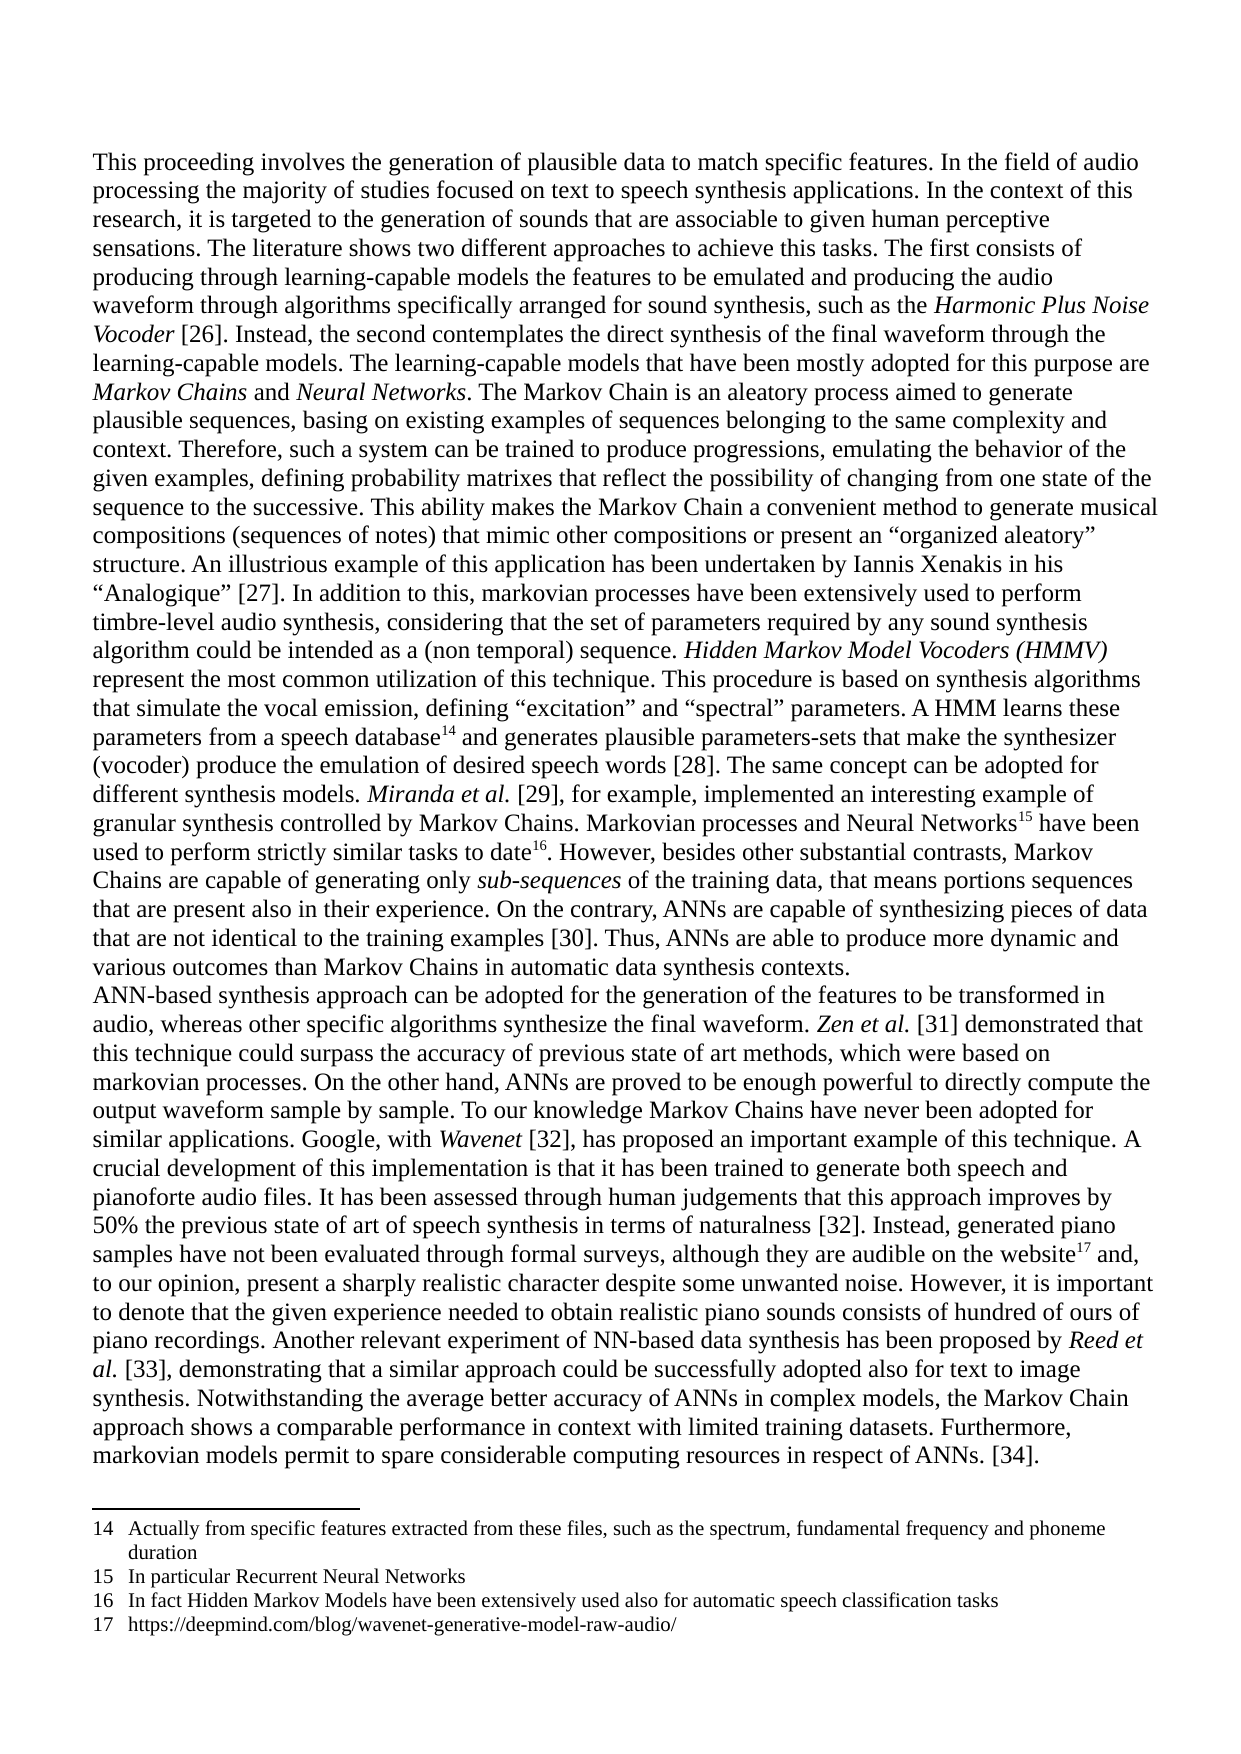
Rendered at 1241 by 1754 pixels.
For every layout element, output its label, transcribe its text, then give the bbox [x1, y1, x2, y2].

text In particular Recurrent Neural Networks [92, 1564, 1160, 1588]
text ANN-based synthesis approach can be adopted for the generation of the features to be transformed in audio, whereas other specific algorithms synthesize the final waveform. Zen et al. [31] demonstrated that this technique could surpass the accuracy of previous state of art methods, which were based on markovian processes. On the other hand, ANNs are proved to be enough powerful to directly compute the output waveform sample by sample. To our knowledge Markov Chains have never been adopted for similar applications. Google, with Wavenet [32], has proposed an important example of this technique. A crucial development of this implementation is that it has been trained to generate both speech and pianoforte audio files. It has been assessed through human judgements that this approach improves by 50% the previous state of art of speech synthesis in terms of naturalness [32]. Instead, generated piano samples have not been evaluated through formal surveys, although they are audible on the website and, to our opinion, present a sharply realistic character despite some unwanted noise. However, it is important to denote that the given experience needed to obtain realistic piano sounds consists of hundred of ours of piano recordings. Another relevant experiment of NN-based data synthesis has been proposed by Reed et al. [33], demonstrating that a similar approach could be successfully adopted also for text to image synthesis. Notwithstanding the average better accuracy of ANNs in complex models, the Markov Chain approach shows a comparable performance in context with limited training datasets. Furthermore, markovian models permit to spare considerable computing resources in respect of ANNs. [34]. [92, 981, 1160, 1469]
text https://deepmind.com/blog/wavenet-generative-model-raw-audio/ [92, 1612, 1160, 1636]
text In fact Hidden Markov Models have been extensively used also for automatic speech classification tasks [92, 1588, 1160, 1612]
text This proceeding involves the generation of plausible data to match specific features. In the field of audio processing the majority of studies focused on text to speech synthesis applications. In the context of this research, it is targeted to the generation of sounds that are associable to given human perceptive sensations. The literature shows two different approaches to achieve this tasks. The first consists of producing through learning-capable models the features to be emulated and producing the audio waveform through algorithms specifically arranged for sound synthesis, such as the Harmonic Plus Noise Vocoder [26]. Instead, the second contemplates the direct synthesis of the final waveform through the learning-capable models. The learning-capable models that have been mostly adopted for this purpose are Markov Chains and Neural Networks. The Markov Chain is an aleatory process aimed to generate plausible sequences, basing on existing examples of sequences belonging to the same complexity and context. Therefore, such a system can be trained to produce progressions, emulating the behavior of the given examples, defining probability matrixes that reflect the possibility of changing from one state of the sequence to the successive. This ability makes the Markov Chain a convenient method to generate musical compositions (sequences of notes) that mimic other compositions or present an “organized aleatory” structure. An illustrious example of this application has been undertaken by Iannis Xenakis in his “Analogique” [27]. In addition to this, markovian processes have been extensively used to perform timbre-level audio synthesis, considering that the set of parameters required by any sound synthesis algorithm could be intended as a (non temporal) sequence. Hidden Markov Model Vocoders (HMMV) represent the most common utilization of this technique. This procedure is based on synthesis algorithms that simulate the vocal emission, defining “excitation” and “spectral” parameters. A HMM learns these parameters from a speech database and generates plausible parameters-sets that make the synthesizer (vocoder) produce the emulation of desired speech words [28]. The same concept can be adopted for different synthesis models. Miranda et al. [29], for example, implemented an interesting example of granular synthesis controlled by Markov Chains. Markovian processes and Neural Networks have been used to perform strictly similar tasks to date. However, besides other substantial contrasts, Markov Chains are capable of generating only sub-sequences of the training data, that means portions sequences that are present also in their experience. On the contrary, ANNs are capable of synthesizing pieces of data that are not identical to the training examples [30]. Thus, ANNs are able to produce more dynamic and various outcomes than Markov Chains in automatic data synthesis contexts. [92, 147, 1160, 981]
text Actually from specific features extracted from these files, such as the spectrum, fundamental frequency and phoneme duration [92, 1516, 1160, 1564]
